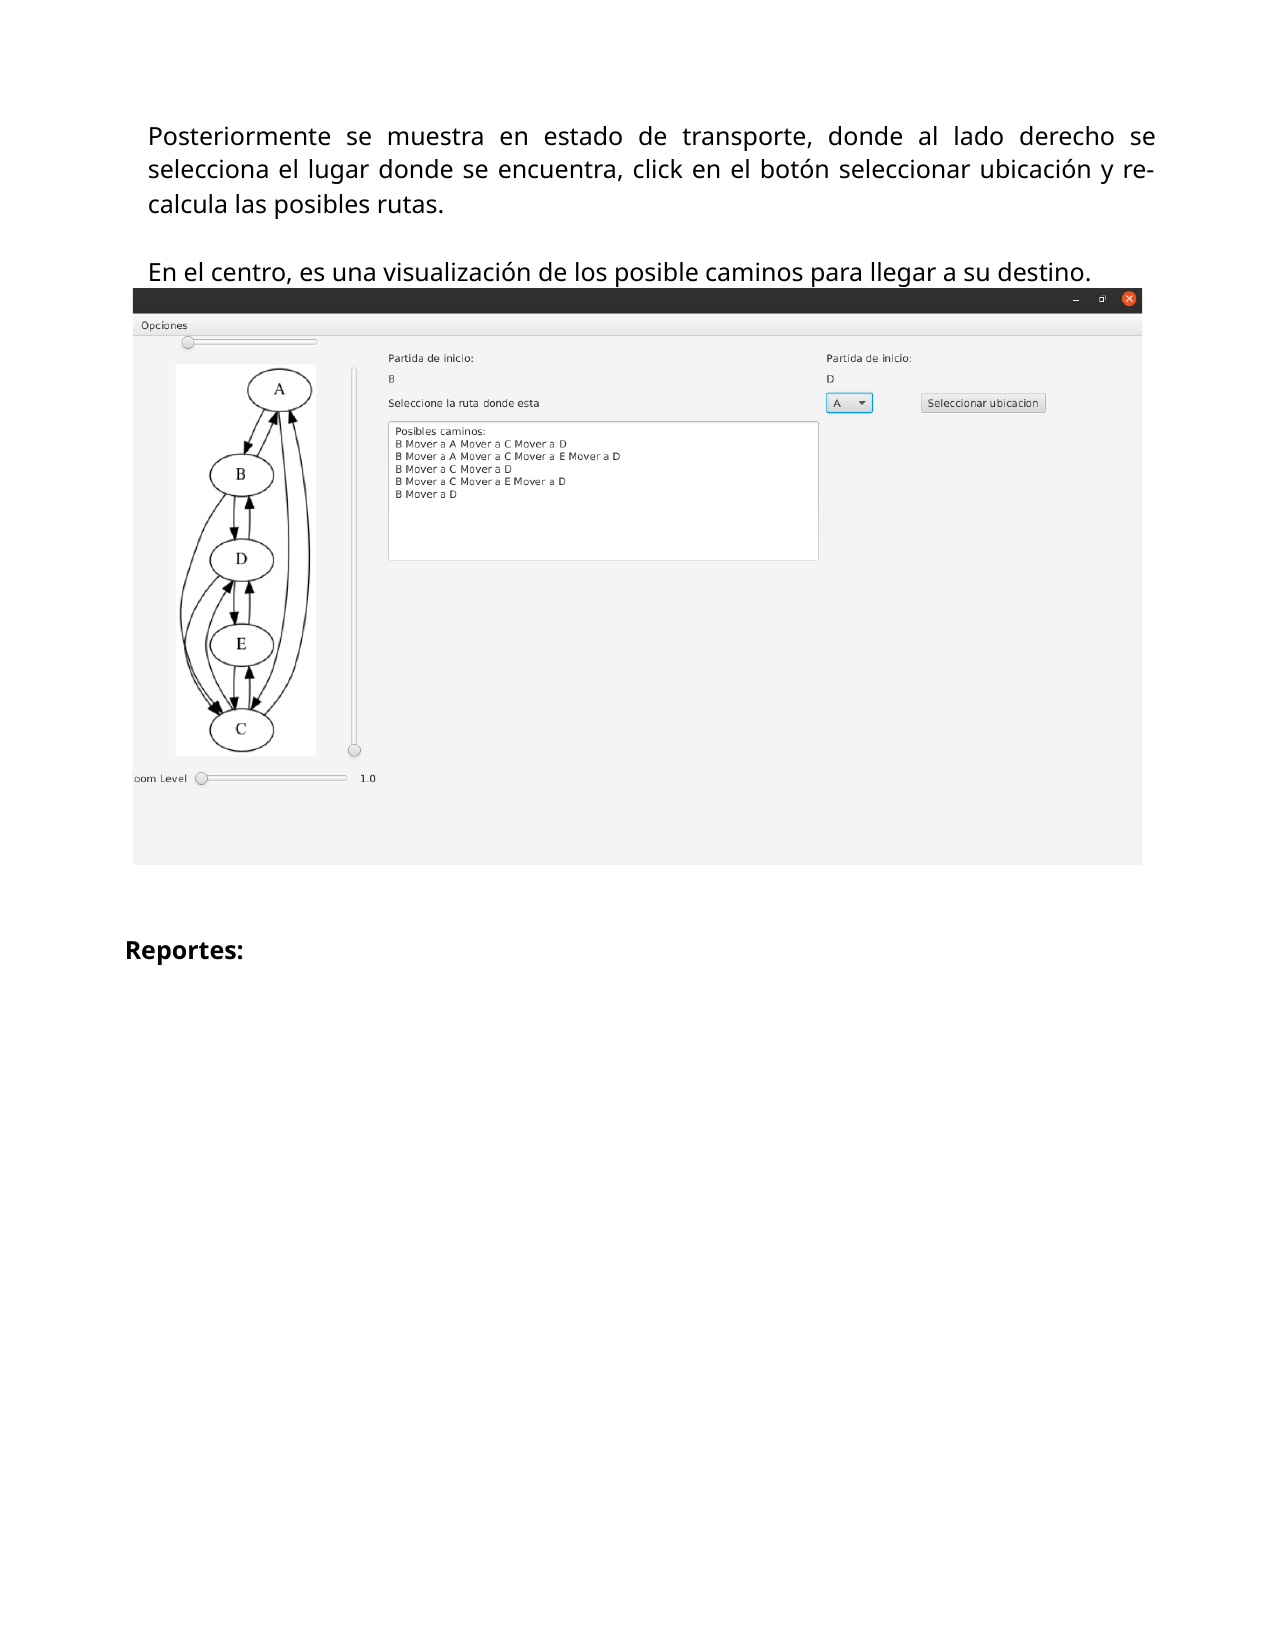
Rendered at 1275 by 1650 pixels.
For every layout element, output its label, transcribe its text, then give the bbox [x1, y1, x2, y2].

text Reportes: [118, 933, 1157, 967]
picture [132, 288, 1143, 865]
text Posteriormente se muestra en estado de transporte, donde al lado derecho se selecciona el lugar donde se encuentra, click en el botón seleccionar ubicación y re-calcula las posibles rutas. [148, 118, 1157, 220]
text En el centro, es una visualización de los posible caminos para llegar a su destino. [148, 254, 1157, 288]
